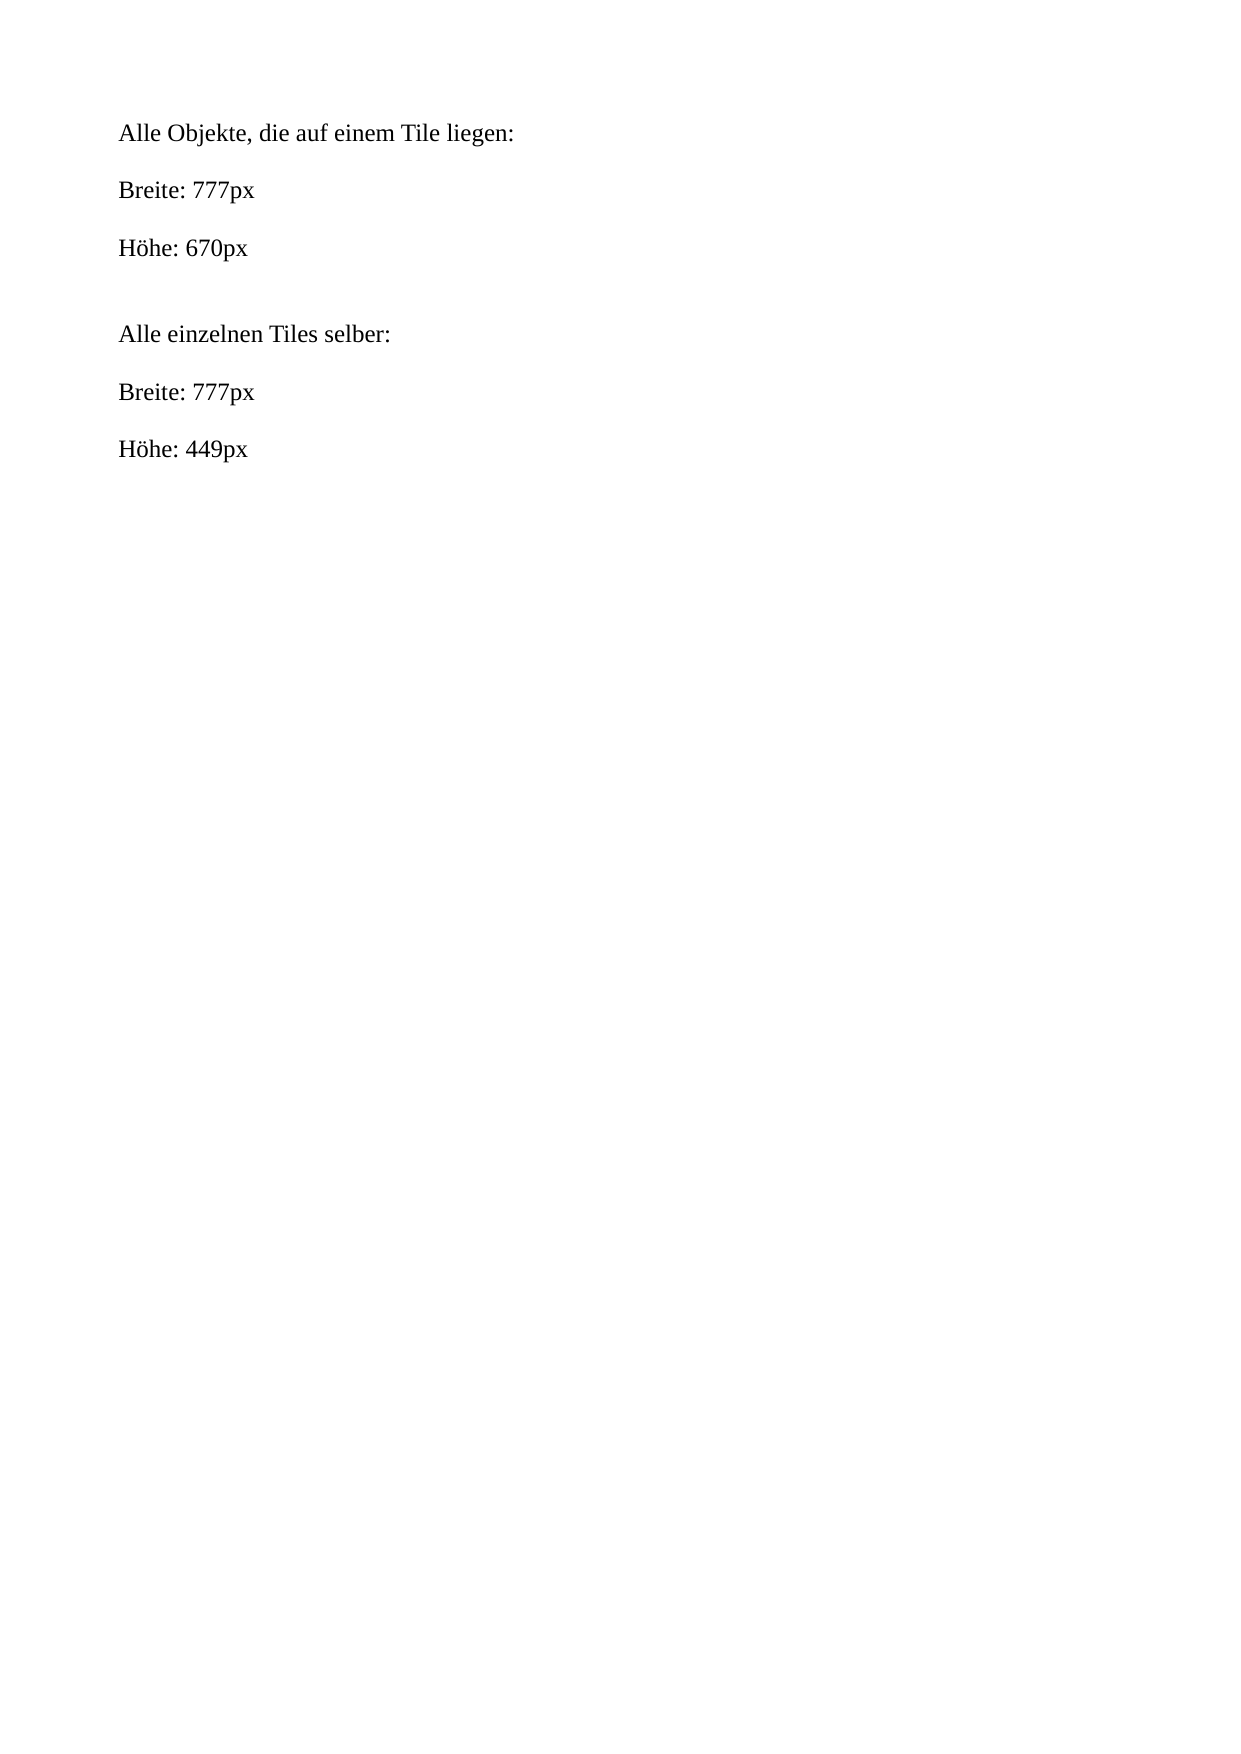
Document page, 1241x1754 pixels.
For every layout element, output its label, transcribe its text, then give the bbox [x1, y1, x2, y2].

text Höhe: 670px [118, 233, 1122, 262]
text Höhe: 449px [118, 434, 1122, 463]
text Alle Objekte, die auf einem Tile liegen: [118, 118, 1122, 147]
text Breite: 777px [118, 176, 1122, 204]
text Breite: 777px [118, 377, 1122, 406]
text Alle einzelnen Tiles selber: [118, 319, 1122, 348]
